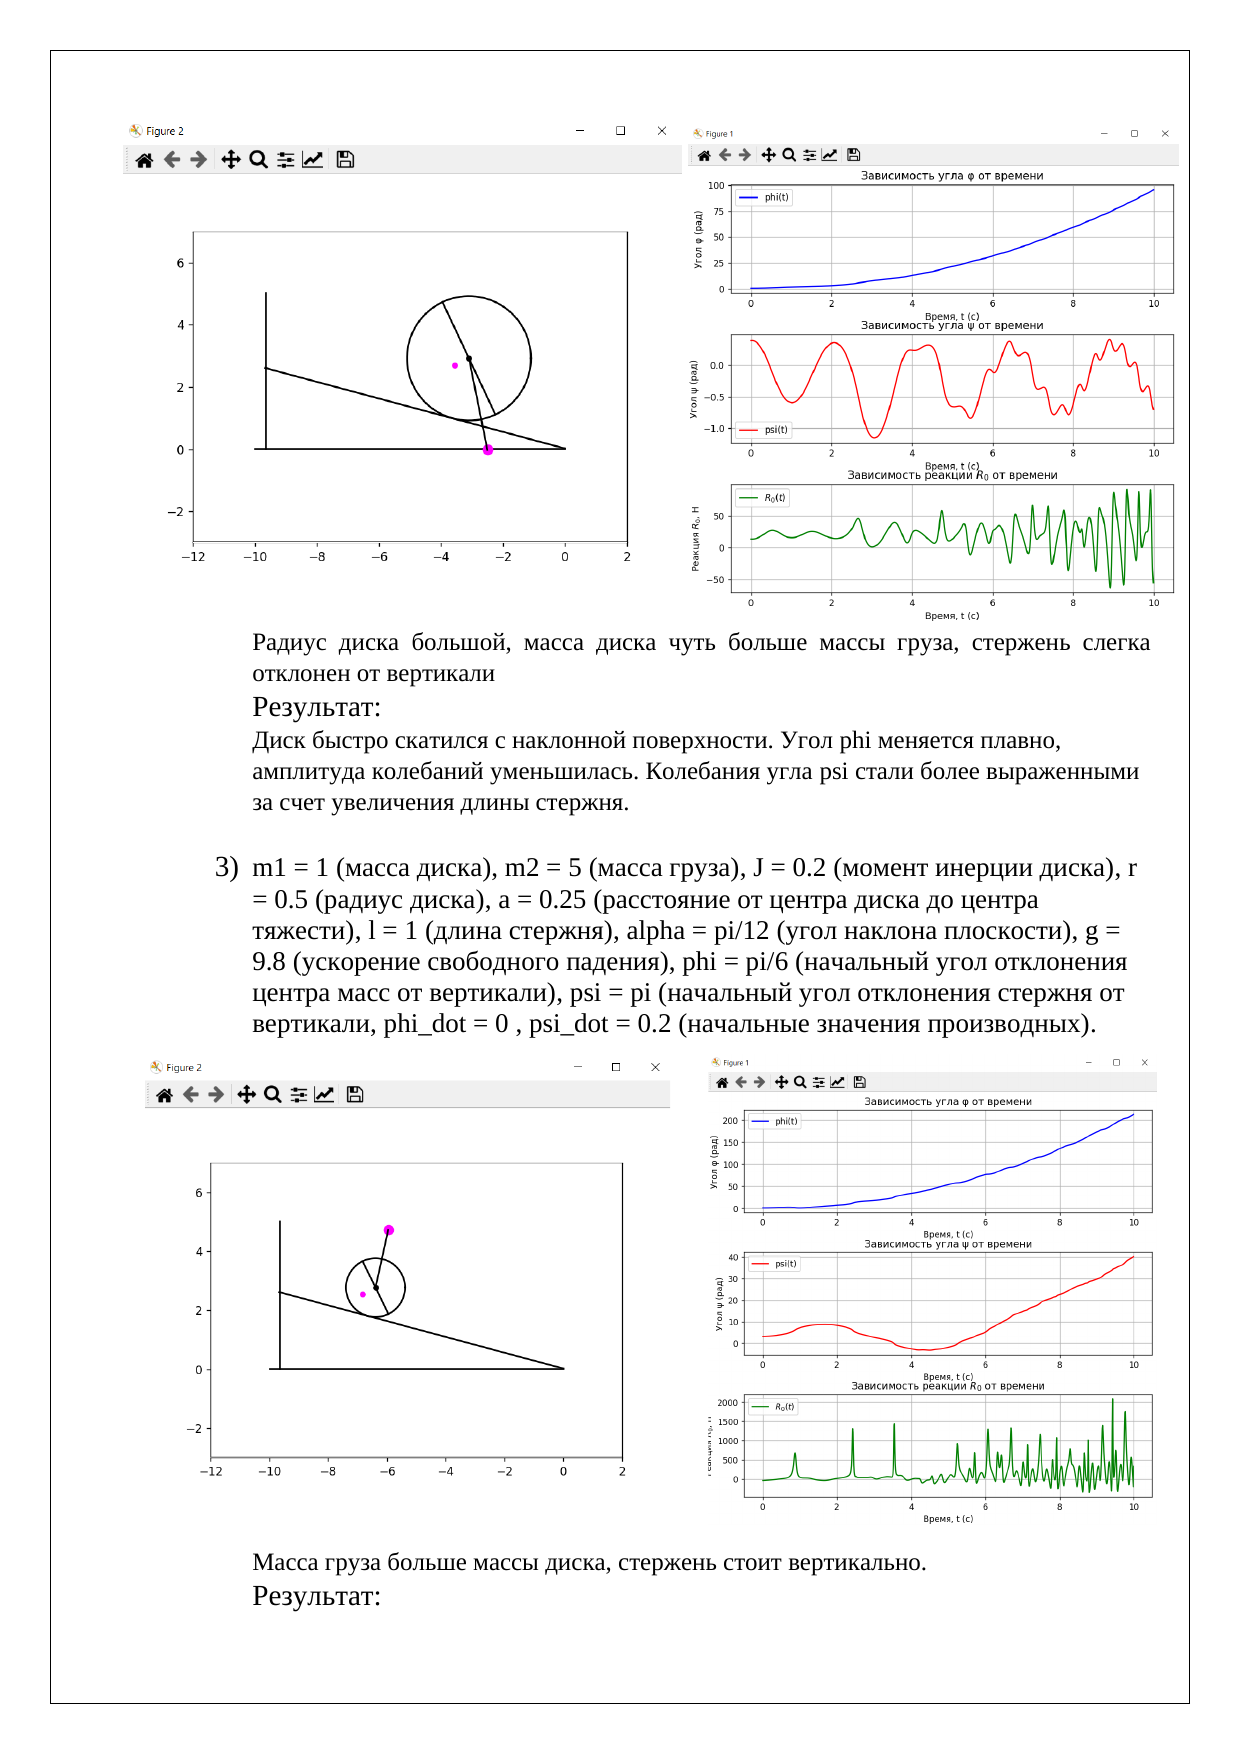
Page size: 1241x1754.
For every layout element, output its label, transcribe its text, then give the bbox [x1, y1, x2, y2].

picture [145, 1056, 671, 1501]
list Диск быстро скатился с наклонной поверхности. Угол phi меняется плавно, амплитуда колебаний уменьшилась. Колебания угла psi стали более выраженными за счет увеличения длины стержня. [252, 725, 1152, 816]
list Масса груза больше массы диска, стержень стоит вертикально. [252, 1547, 1152, 1576]
list Радиус диска большой, масса диска чуть больше массы груза, стержень слегка отклонен от вертикали [252, 627, 1152, 687]
picture [708, 1054, 1157, 1525]
list Результат: [252, 1578, 1152, 1612]
picture [123, 118, 682, 591]
list m1 = 1 (масса диска), m2 = 5 (масса груза), J = 0.2 (момент инерции диска), r = 0.5 (радиус диска), a = 0.25 (расстояние от центра диска до центра тяжести), l = 1 (длина стержня), alpha = pi/12 (угол наклона плоскости), g = 9.8 (ускорение свободного падения), phi = pi/6 (начальный угол отклонения центра масс от вертикали), psi = pi (начальный угол отклонения стержня от вертикали, phi_dot = 0 , psi_dot = 0.2 (начальные значения производных). [214, 849, 1152, 1038]
list Результат: [252, 689, 1152, 722]
picture [688, 125, 1179, 622]
